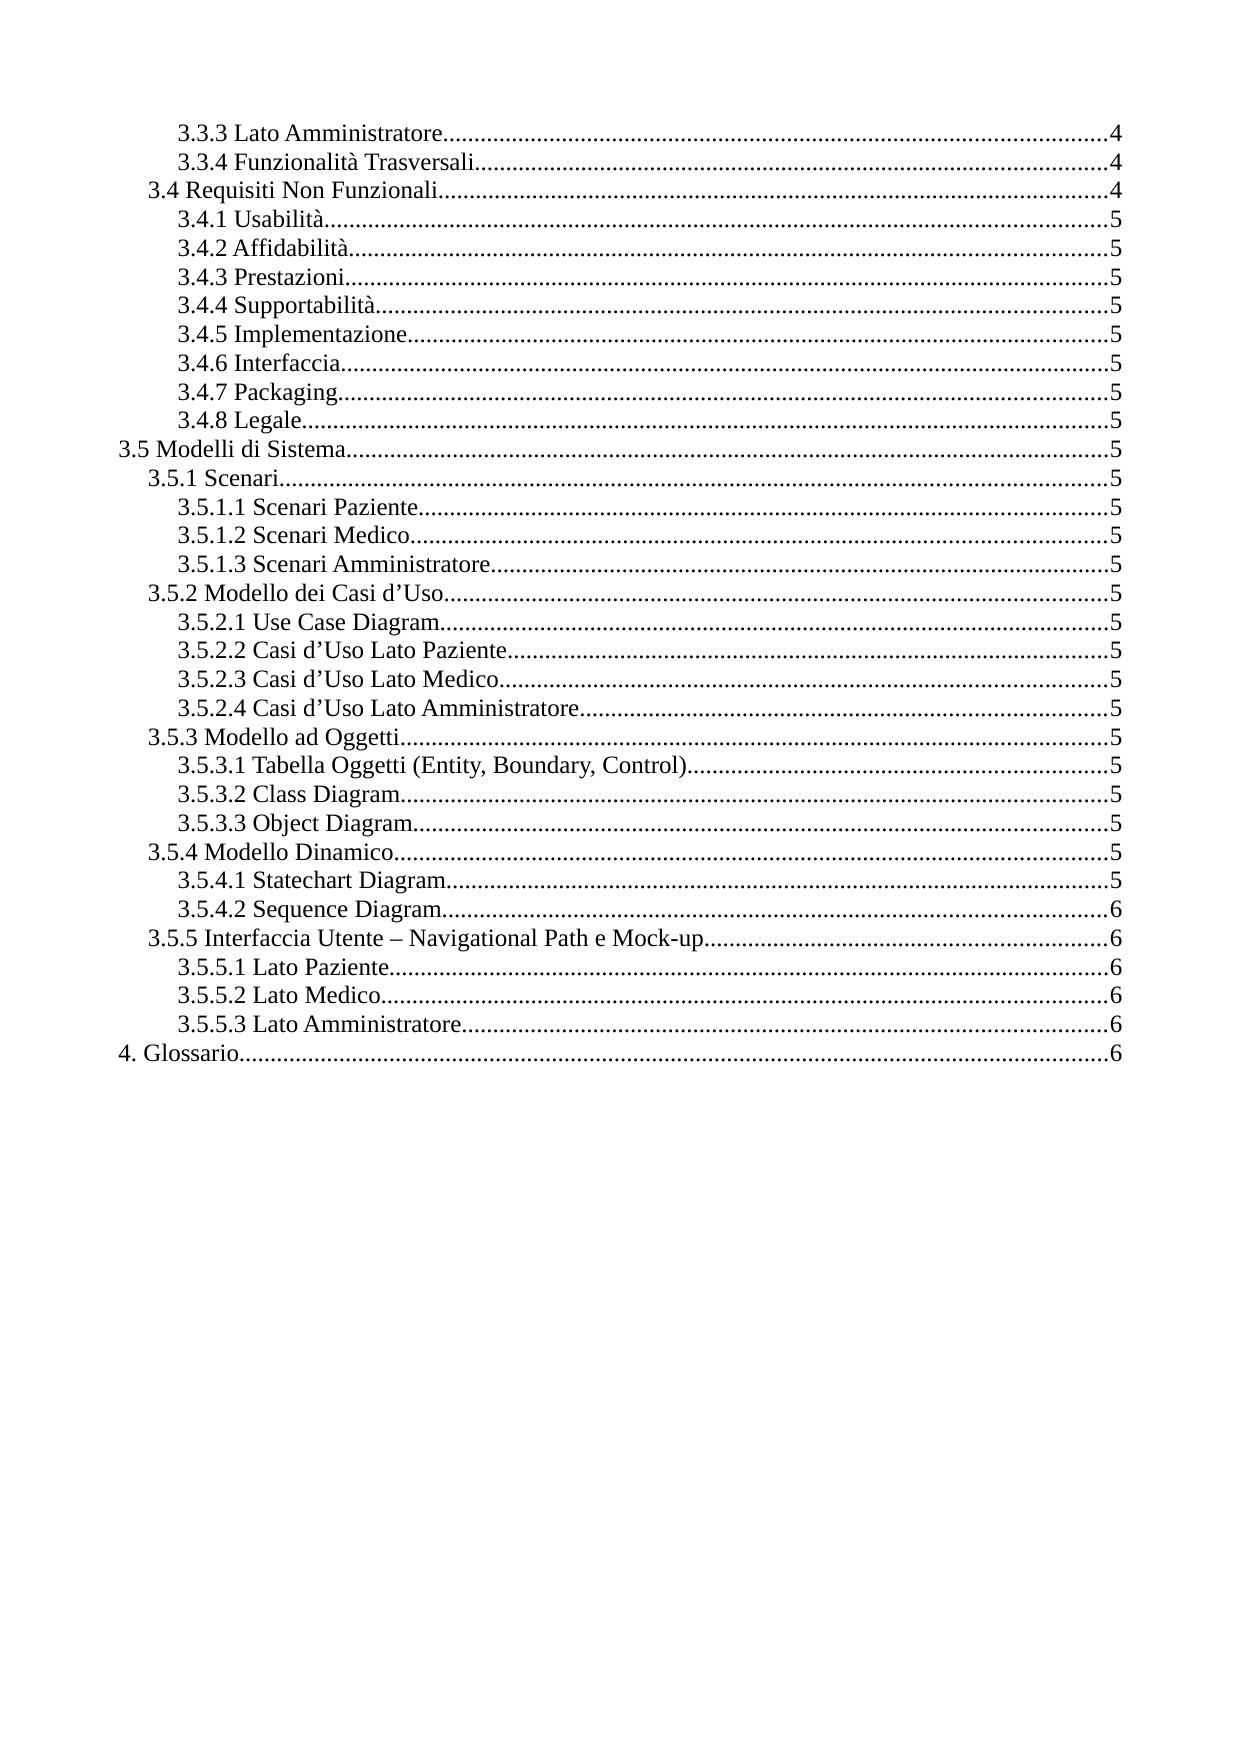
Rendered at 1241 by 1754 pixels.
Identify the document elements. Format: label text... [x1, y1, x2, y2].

text 3.5.3 Modello ad Oggetti 5 [148, 722, 1122, 751]
text 3.5.3.2 Class Diagram 5 [177, 779, 1122, 808]
text 3.5.5.2 Lato Medico 6 [177, 981, 1122, 1009]
text 3.5.4.1 Statechart Diagram 5 [177, 866, 1122, 894]
text 3.5.1.2 Scenari Medico 5 [177, 521, 1122, 549]
text 3.4.4 Supportabilità 5 [177, 291, 1122, 319]
text 3.4.6 Interfaccia 5 [177, 348, 1122, 377]
text 3.3.3 Lato Amministratore 4 [177, 118, 1122, 147]
text 3.4.3 Prestazioni 5 [177, 262, 1122, 291]
text 3.5.2.4 Casi d’Uso Lato Amministratore 5 [177, 693, 1122, 722]
text 3.5.4.2 Sequence Diagram 6 [177, 894, 1122, 923]
text 3.5.5 Interfaccia Utente – Navigational Path e Mock-up 6 [148, 923, 1122, 952]
text 3.5.5.3 Lato Amministratore 6 [177, 1009, 1122, 1038]
text 3.5.2.1 Use Case Diagram 5 [177, 607, 1122, 636]
text 3.5.1.1 Scenari Paziente 5 [177, 492, 1122, 521]
text 3.4.2 Affidabilità 5 [177, 233, 1122, 262]
text 3.5.2.2 Casi d’Uso Lato Paziente 5 [177, 636, 1122, 664]
text 4. Glossario 6 [118, 1038, 1122, 1067]
text 3.4.1 Usabilità 5 [177, 204, 1122, 233]
text 3.4 Requisiti Non Funzionali 4 [148, 176, 1122, 204]
text 3.5.3.1 Tabella Oggetti (Entity, Boundary, Control) 5 [177, 751, 1122, 779]
text 3.5.1.3 Scenari Amministratore 5 [177, 549, 1122, 578]
text 3.5.2 Modello dei Casi d’Uso 5 [148, 578, 1122, 607]
text 3.5.3.3 Object Diagram 5 [177, 808, 1122, 837]
text 3.4.5 Implementazione 5 [177, 319, 1122, 348]
text 3.5.2.3 Casi d’Uso Lato Medico 5 [177, 664, 1122, 693]
text 3.5.1 Scenari 5 [148, 463, 1122, 492]
text 3.3.4 Funzionalità Trasversali 4 [177, 147, 1122, 176]
text 3.5.5.1 Lato Paziente 6 [177, 952, 1122, 981]
text 3.5 Modelli di Sistema 5 [118, 434, 1122, 463]
text 3.4.8 Legale 5 [177, 406, 1122, 434]
text 3.5.4 Modello Dinamico 5 [148, 837, 1122, 866]
text 3.4.7 Packaging 5 [177, 377, 1122, 406]
